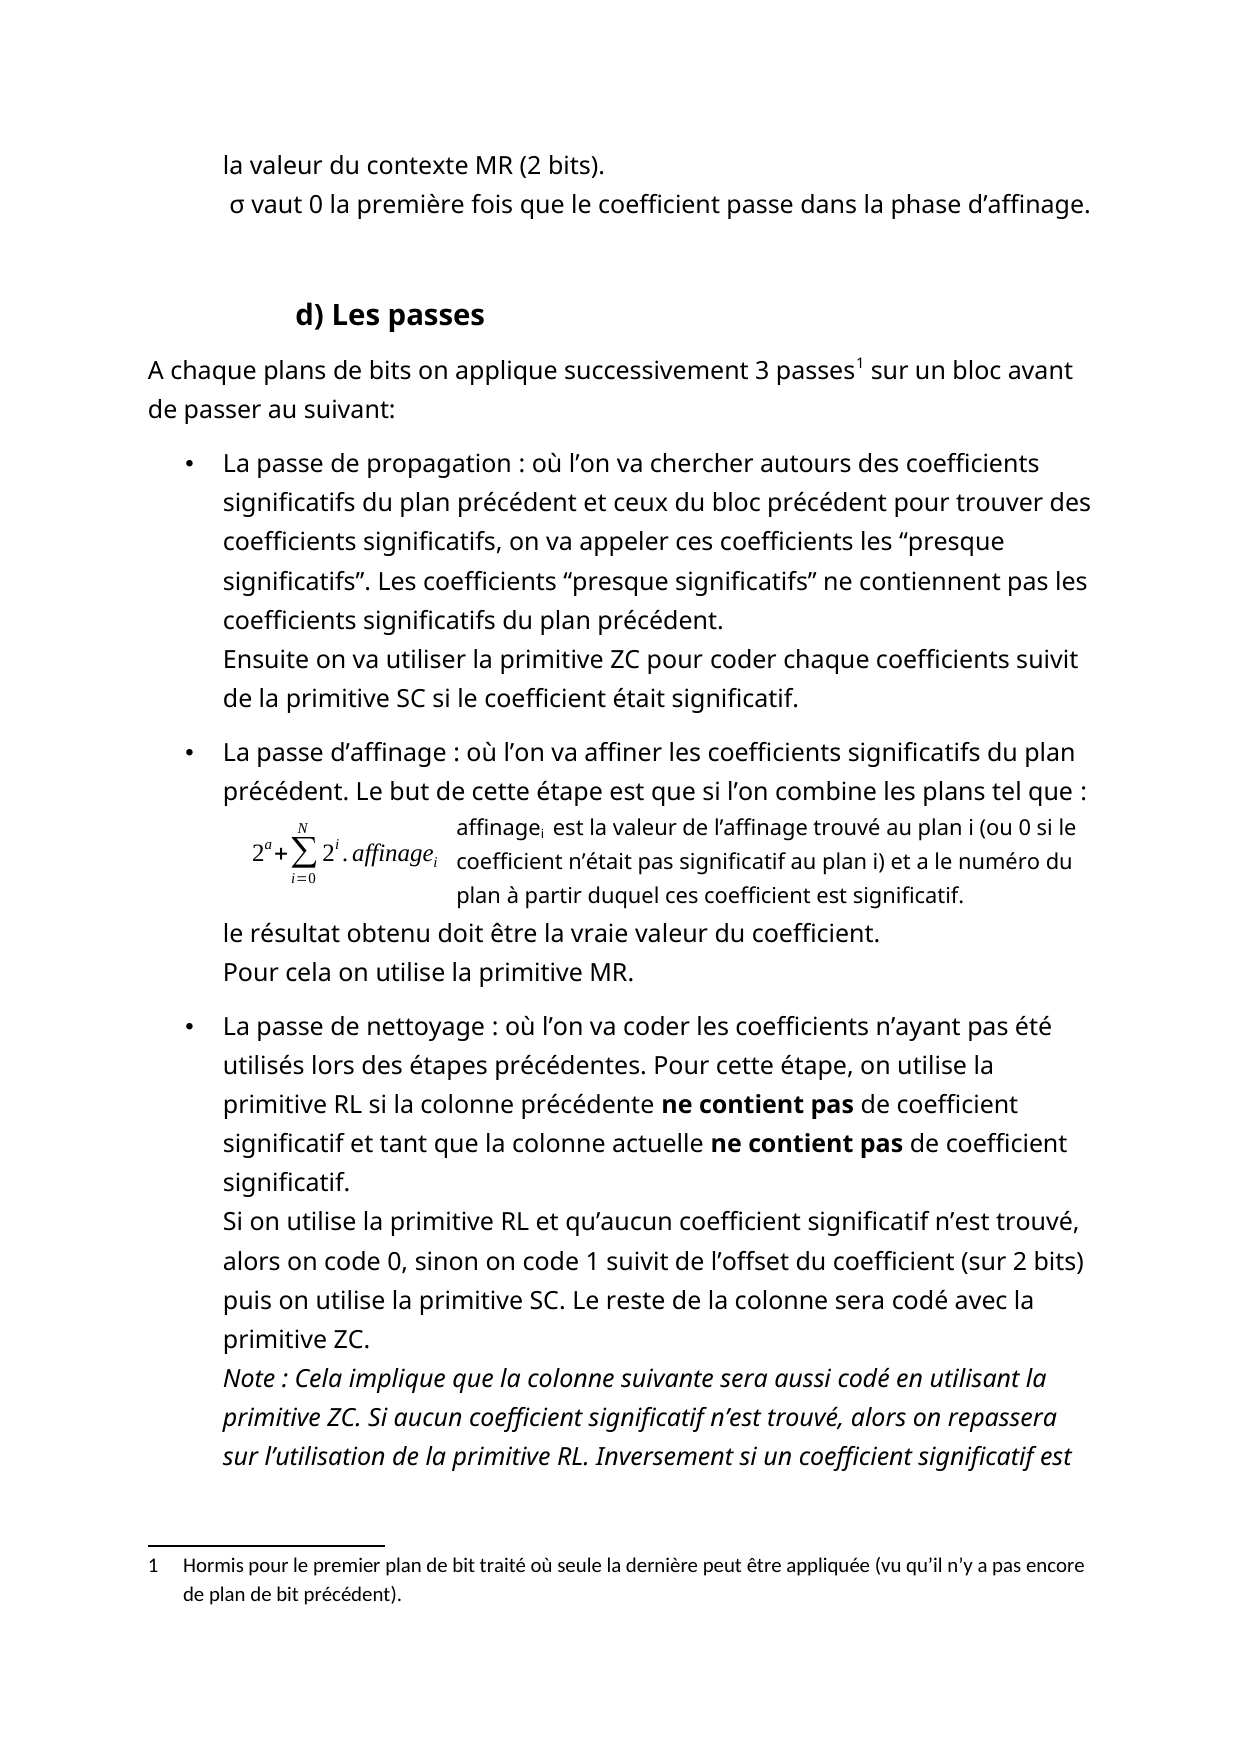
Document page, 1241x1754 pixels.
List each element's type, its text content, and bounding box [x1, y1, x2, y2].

text A chaque plans de bits on applique successivement 3 passes sur un bloc avant de passer au suivant: [148, 353, 1093, 426]
subtitle d) Les passes [185, 294, 1093, 334]
list La passe de nettoyage : où l’on va coder les coefficients n’ayant pas été utilisés lors des étapes précédentes. Pour cette étape, on utilise la primitive RL si la colonne précédente ne contient pas de coefficient significatif et tant que la colonne actuelle ne contient pas de coefficient significatif. Si on utilise la primitive RL et qu’aucun coefficient significatif n’est trouvé, alors on code 0, sinon on code 1 suivit de l’offset du coefficient (sur 2 bits) puis on utilise la primitive SC. Le reste de la colonne sera codé avec la primitive ZC. Note : Cela implique que la colonne suivante sera aussi codé en utilisant la primitive ZC. Si aucun coefficient significatif n’est trouvé, alors on repassera sur l’utilisation de la primitive RL. Inversement si un coefficient significatif est [185, 1008, 1093, 1473]
list la valeur du contexte MR (2 bits). σ vaut 0 la première fois que le coefficient passe dans la phase d’affinage. [185, 148, 1093, 221]
text Hormis pour le premier plan de bit traité où seule la dernière peut être appliquée (vu qu’il n’y a pas encore de plan de bit précédent). [148, 1552, 1093, 1606]
list La passe d’affinage : où l’on va affiner les coefficients significatifs du plan précédent. Le but de cette étape est que si l’on combine les plans tel que : affinagei est la valeur de l’affinage trouvé au plan i (ou 0 si le coefficient n’était pas significatif au plan i) et a le numéro du plan à partir duquel ces coefficient est significatif. le résultat obtenu doit être la vraie valeur du coefficient. Pour cela on utilise la primitive MR. [185, 734, 1093, 988]
list La passe de propagation : où l’on va chercher autours des coefficients significatifs du plan précédent et ceux du bloc précédent pour trouver des coefficients significatifs, on va appeler ces coefficients les ‘‘presque significatifs’’. Les coefficients ‘‘presque significatifs’’ ne contiennent pas les coefficients significatifs du plan précédent. Ensuite on va utiliser la primitive ZC pour coder chaque coefficients suivit de la primitive SC si le coefficient était significatif. [185, 446, 1093, 715]
